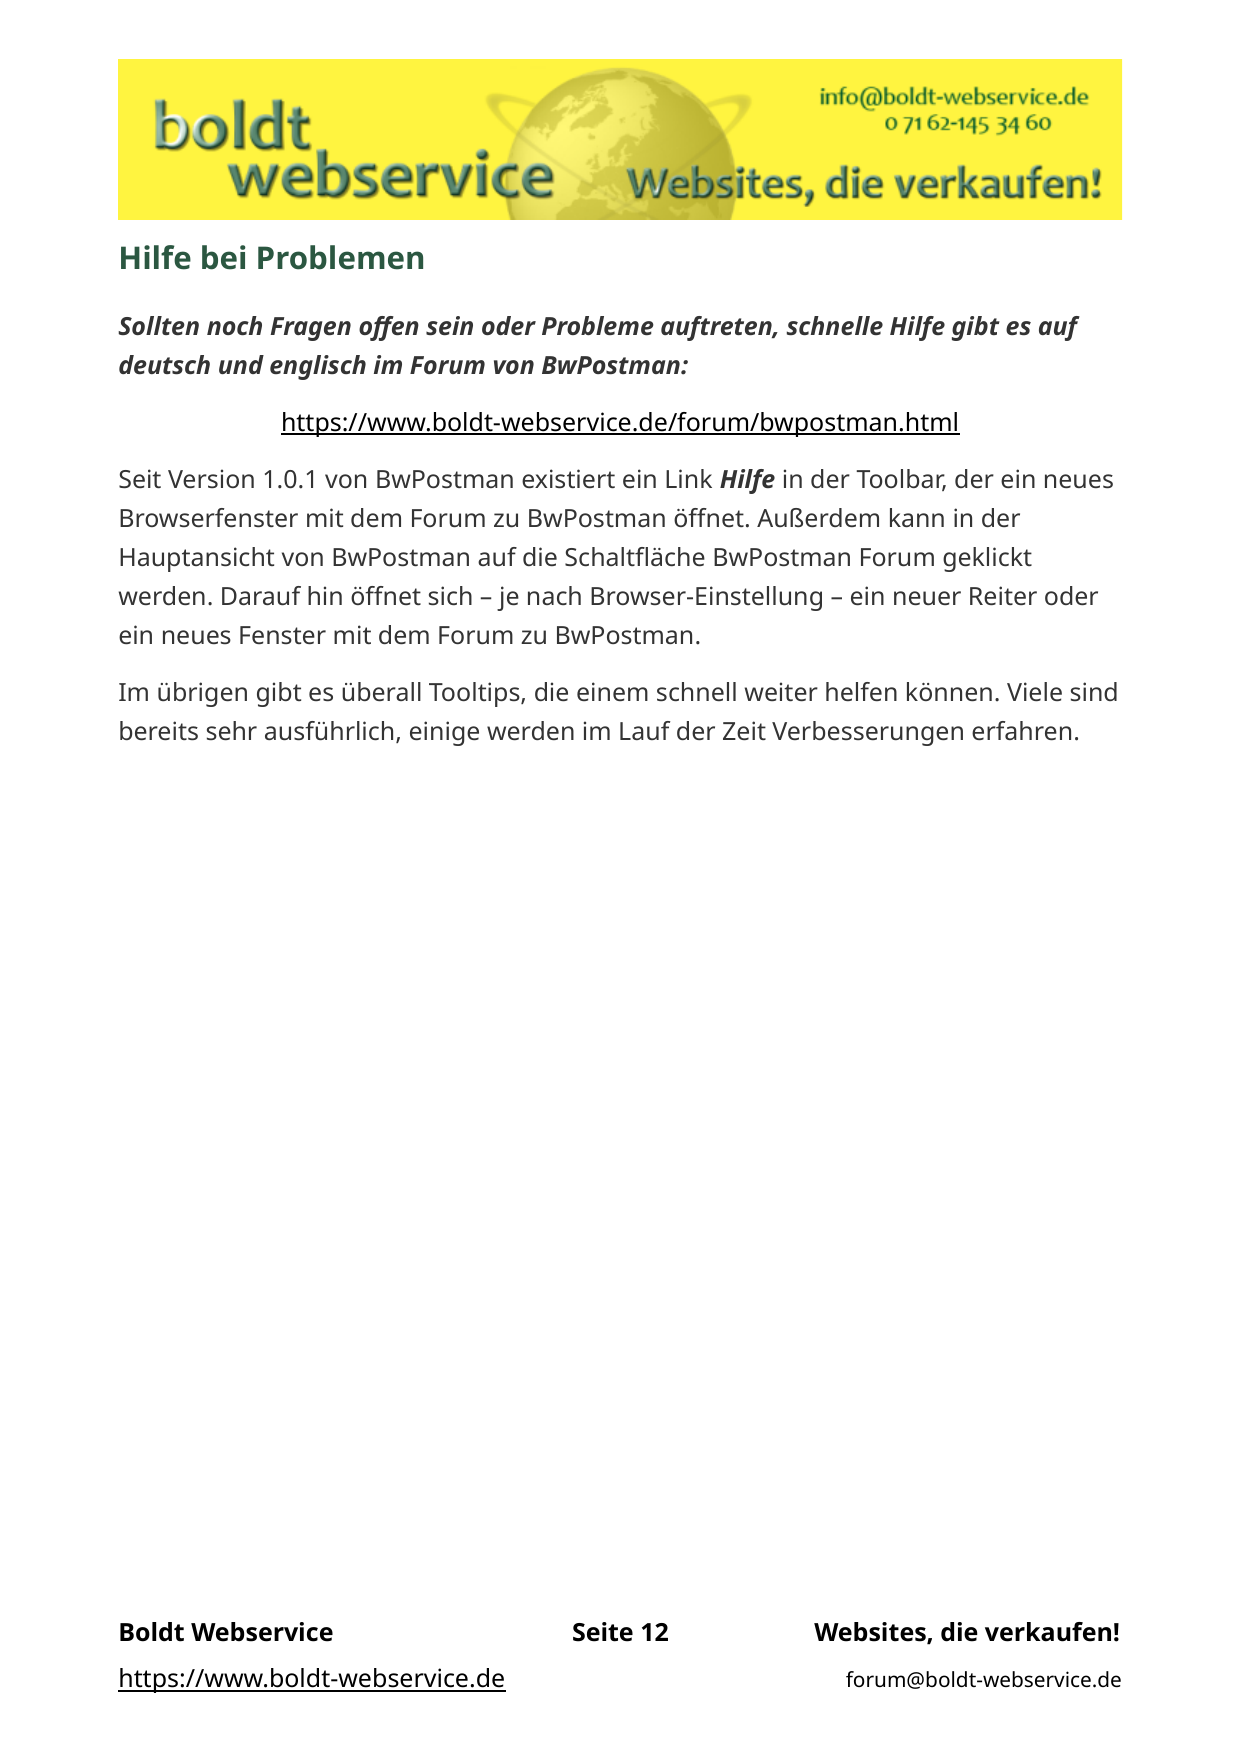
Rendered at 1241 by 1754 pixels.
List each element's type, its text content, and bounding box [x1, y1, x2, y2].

text https://www.boldt-webservice.de/forum/bwpostman.html [118, 404, 1122, 438]
picture [118, 59, 1123, 220]
text Sollten noch Fragen offen sein oder Probleme auftreten, schnelle Hilfe gibt es auf deutsch und englisch im Forum von BwPostman: [118, 308, 1122, 382]
text Seit Version 1.0.1 von BwPostman existiert ein Link Hilfe in der Toolbar, der ein neues Browserfenster mit dem Forum zu BwPostman öffnet. Außerdem kann in der Hauptansicht von BwPostman auf die Schaltfläche BwPostman Forum geklickt werden. Darauf hin öffnet sich – je nach Browser-Einstellung – ein neuer Reiter oder ein neues Fenster mit dem Forum zu BwPostman. [118, 461, 1122, 652]
text Im übrigen gibt es überall Tooltips, die einem schnell weiter helfen können. Viele sind bereits sehr ausführlich, einige werden im Lauf der Zeit Verbesserungen erfahren. [118, 675, 1122, 748]
subtitle Hilfe bei Problemen [118, 236, 1122, 279]
